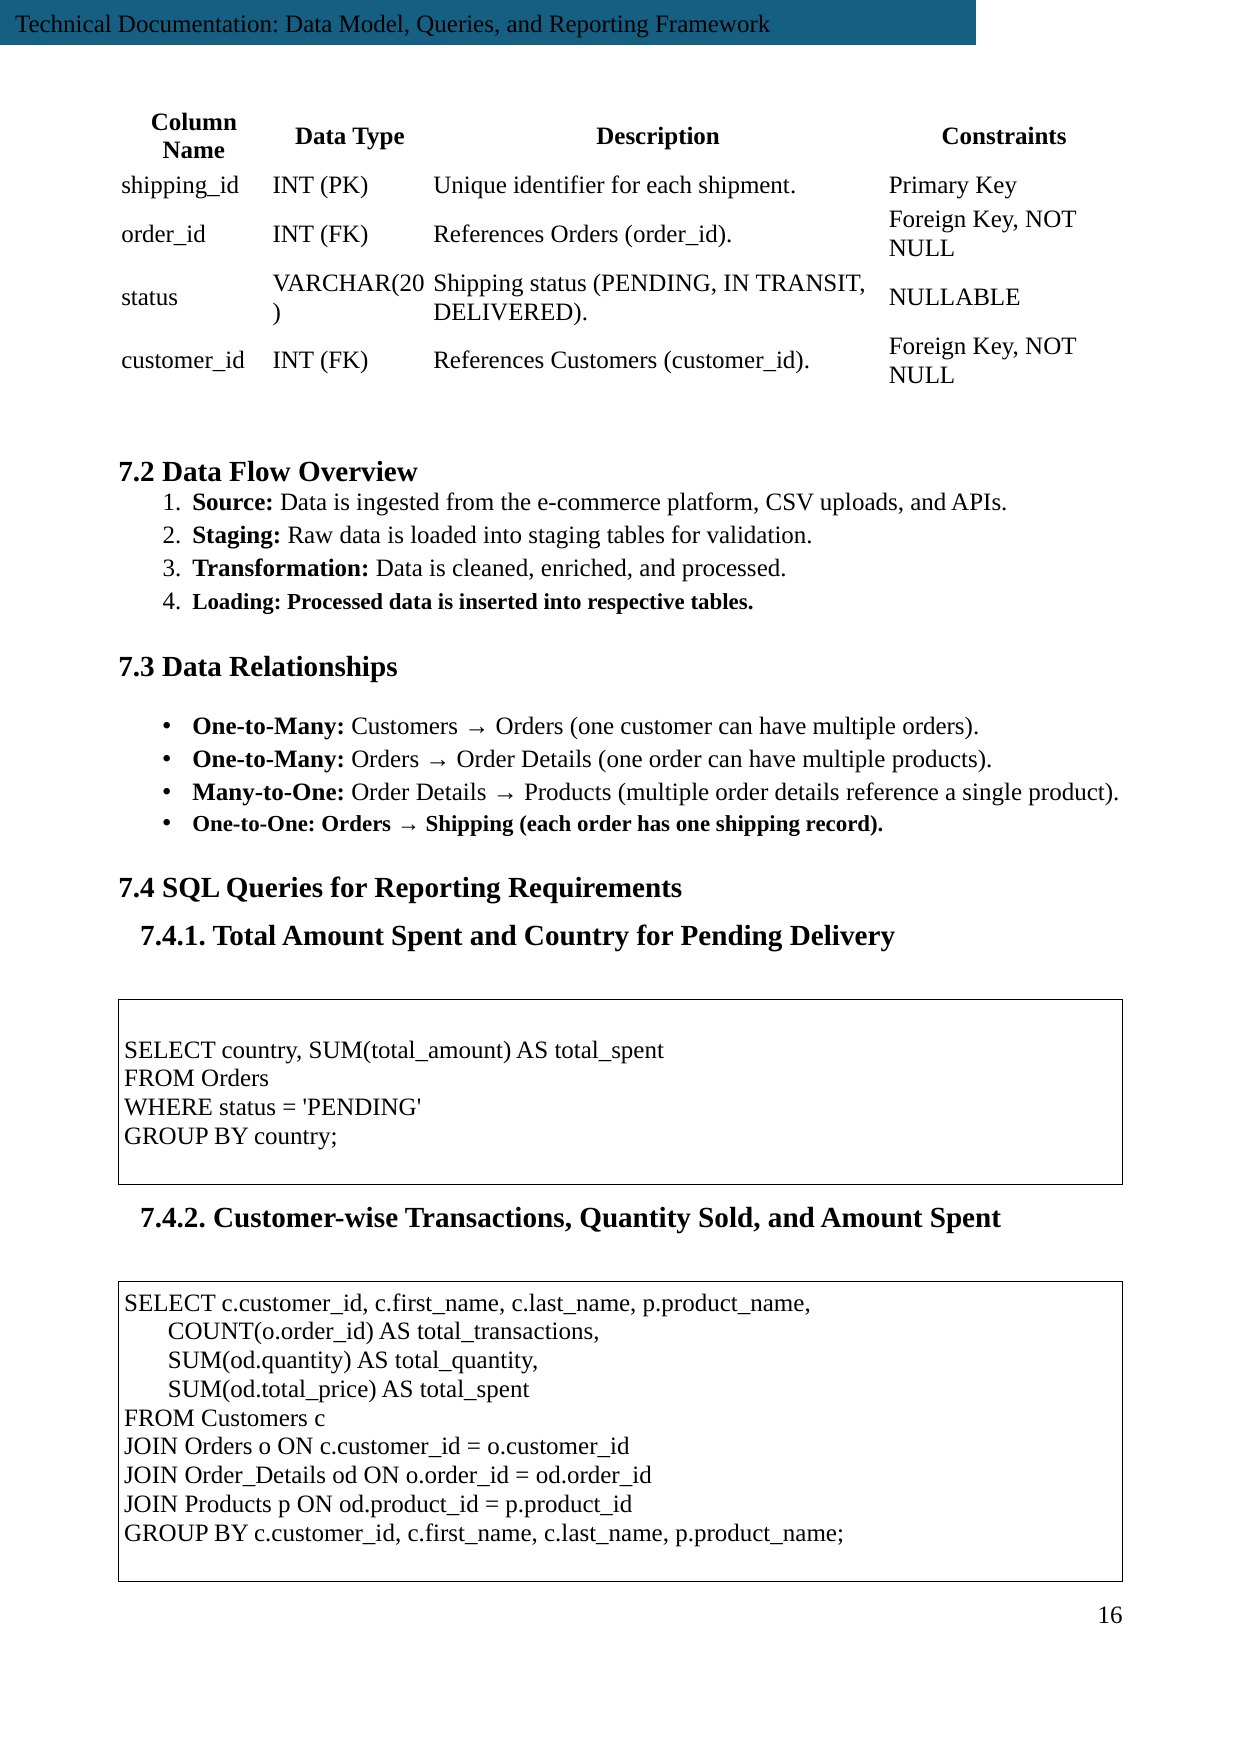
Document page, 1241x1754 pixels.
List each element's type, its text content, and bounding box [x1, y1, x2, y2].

table_cell order_id [118, 202, 269, 265]
subtitle 7.4.1. Total Amount Spent and Country for Pending Delivery [118, 918, 1122, 952]
list Loading: Processed data is inserted into respective tables. [162, 586, 1122, 615]
table_header Constraints [886, 104, 1122, 167]
table_cell status [118, 265, 269, 328]
list Many-to-One: Order Details → Products (multiple order details reference a single product). [162, 777, 1122, 806]
table_cell Foreign Key, NOT NULL [886, 202, 1122, 265]
table_cell INT (FK) [269, 328, 430, 392]
table_header Description [430, 104, 886, 167]
list One-to-Many: Orders → Order Details (one order can have multiple products). [162, 744, 1122, 773]
table_cell shipping_id [118, 167, 269, 202]
table_header SELECT c.customer_id, c.first_name, c.last_name, p.product_name, COUNT(o.order_id) AS total_transactions, SUM(od.quantity) AS total_quantity, SUM(od.total_price) AS total_spent FROM Customers c JOIN Orders o ON c.customer_id = o.customer_id JOIN Order_Details od ON o.order_id = od.order_id JOIN Products p ON od.product_id = p.product_id GROUP BY c.customer_id, c.first_name, c.last_name, p.product_name; [119, 1282, 1122, 1581]
table_cell Foreign Key, NOT NULL [886, 328, 1122, 392]
table_header SELECT country, SUM(total_amount) AS total_spent FROM Orders WHERE status = 'PENDING' GROUP BY country; [119, 1000, 1122, 1184]
list Transformation: Data is cleaned, enriched, and processed. [162, 553, 1122, 582]
table_cell NULLABLE [886, 265, 1122, 328]
table_header Data Type [269, 104, 430, 167]
list Staging: Raw data is loaded into staging tables for validation. [162, 520, 1122, 549]
table_cell Primary Key [886, 167, 1122, 202]
table_cell Unique identifier for each shipment. [430, 167, 886, 202]
subtitle 7.2 Data Flow Overview [118, 454, 1122, 487]
table_cell INT (PK) [269, 167, 430, 202]
table_cell Shipping status (PENDING, IN TRANSIT, DELIVERED). [430, 265, 886, 328]
table_cell References Customers (customer_id). [430, 328, 886, 392]
table_cell customer_id [118, 328, 269, 392]
subtitle 7.4.2. Customer-wise Transactions, Quantity Sold, and Amount Spent [118, 1200, 1122, 1233]
list One-to-Many: Customers → Orders (one customer can have multiple orders). [162, 711, 1122, 740]
subtitle 7.3 Data Relationships [118, 649, 1122, 682]
table_cell VARCHAR(20) [269, 265, 430, 328]
list One-to-One: Orders → Shipping (each order has one shipping record). [162, 810, 1122, 837]
list Source: Data is ingested from the e-commerce platform, CSV uploads, and APIs. [162, 487, 1122, 516]
table_cell References Orders (order_id). [430, 202, 886, 265]
table_header Column Name [118, 104, 269, 167]
table_cell INT (FK) [269, 202, 430, 265]
subtitle 7.4 SQL Queries for Reporting Requirements [118, 870, 1122, 903]
